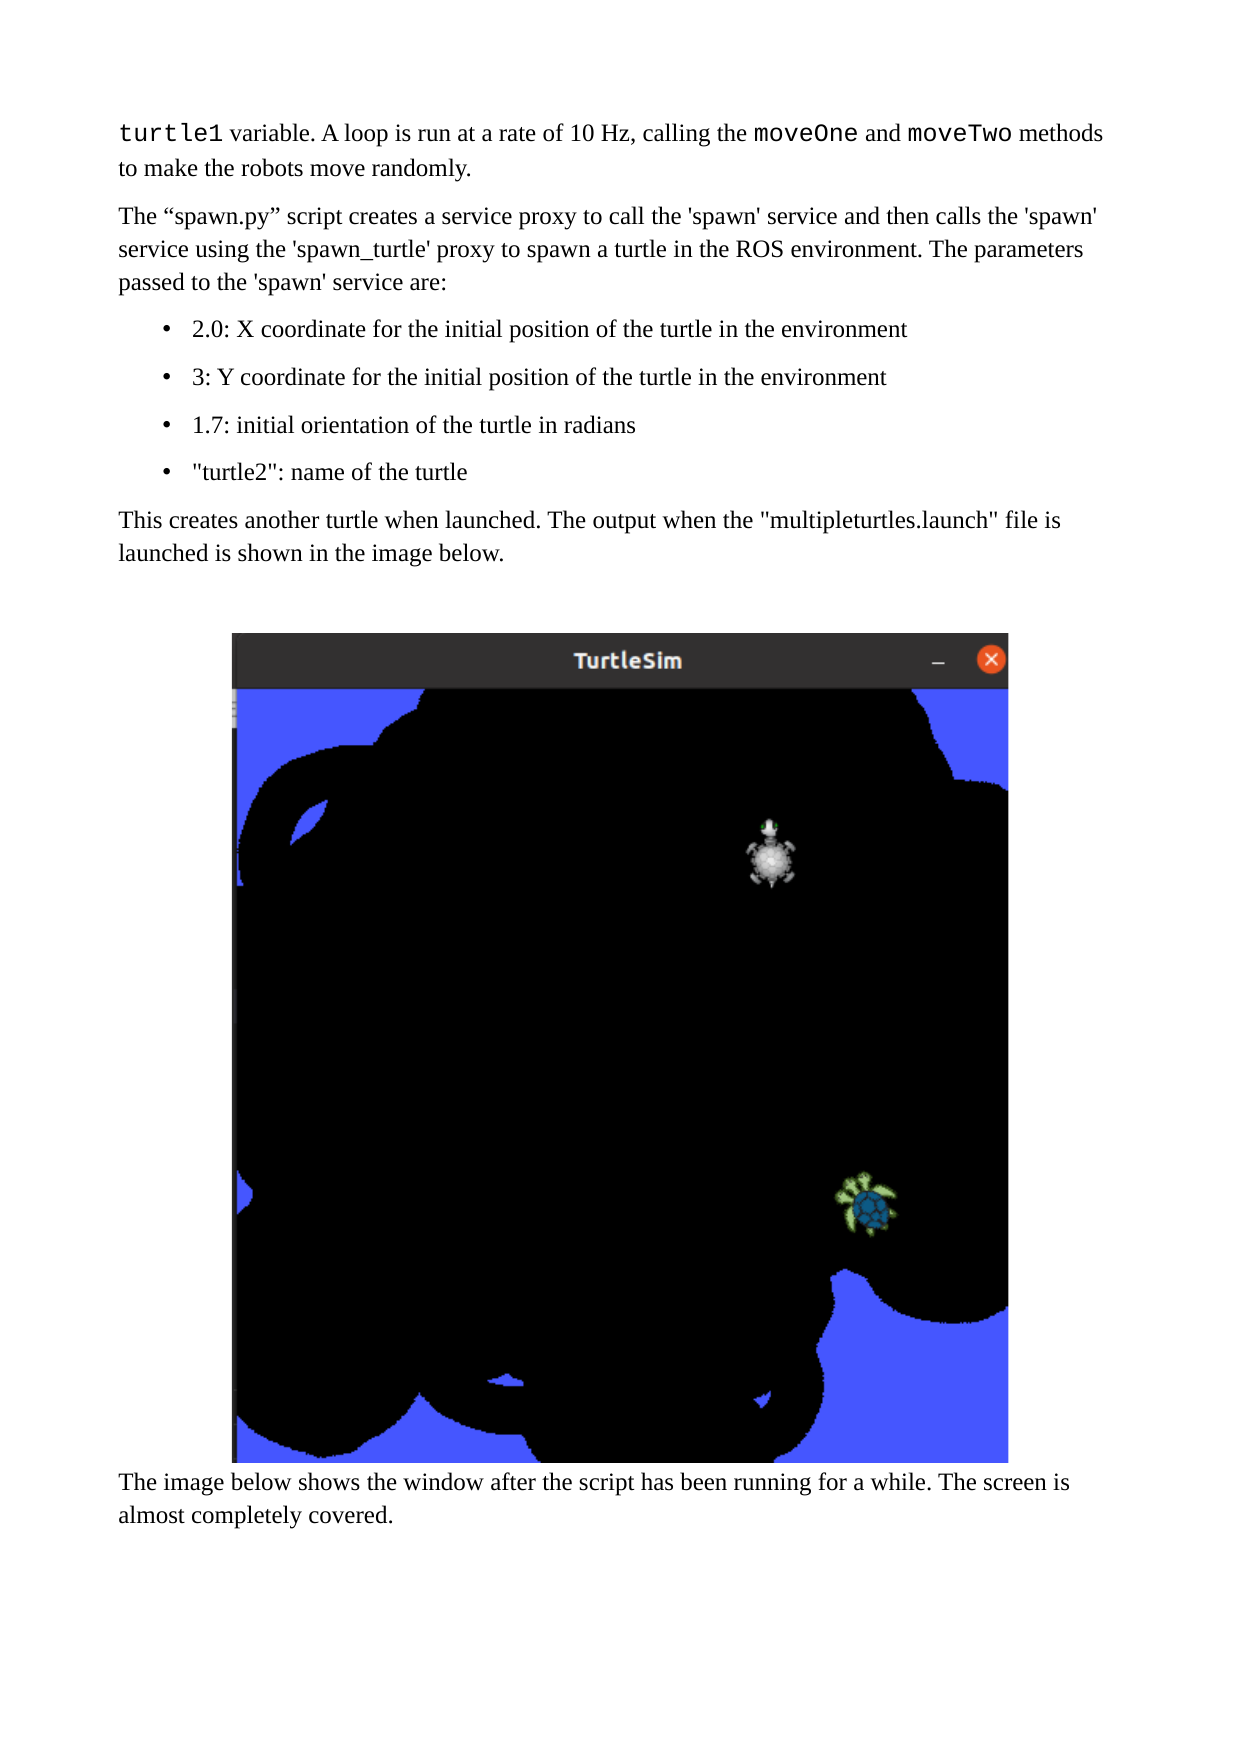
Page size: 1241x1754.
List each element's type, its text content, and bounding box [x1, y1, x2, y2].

text The image below shows the window after the script has been running for a while. The screen is almost completely covered. [118, 633, 1122, 1529]
list 2.0: X coordinate for the initial position of the turtle in the environment [162, 314, 1122, 343]
text The “spawn.py” script creates a service proxy to call the 'spawn' service and then calls the 'spawn' service using the 'spawn_turtle' proxy to spawn a turtle in the ROS environment. The parameters passed to the 'spawn' service are: [118, 201, 1122, 296]
text This creates another turtle when launched. The output when the "multipleturtles.launch" file is launched is shown in the image below. [118, 505, 1122, 567]
picture [231, 633, 1009, 1463]
list 3: Y coordinate for the initial position of the turtle in the environment [162, 362, 1122, 391]
list 1.7: initial orientation of the turtle in radians [162, 410, 1122, 438]
text turtle1 variable. A loop is run at a rate of 10 Hz, calling the moveOne and moveTwo methods to make the robots move randomly. [118, 118, 1122, 182]
list "turtle2": name of the turtle [162, 457, 1122, 486]
